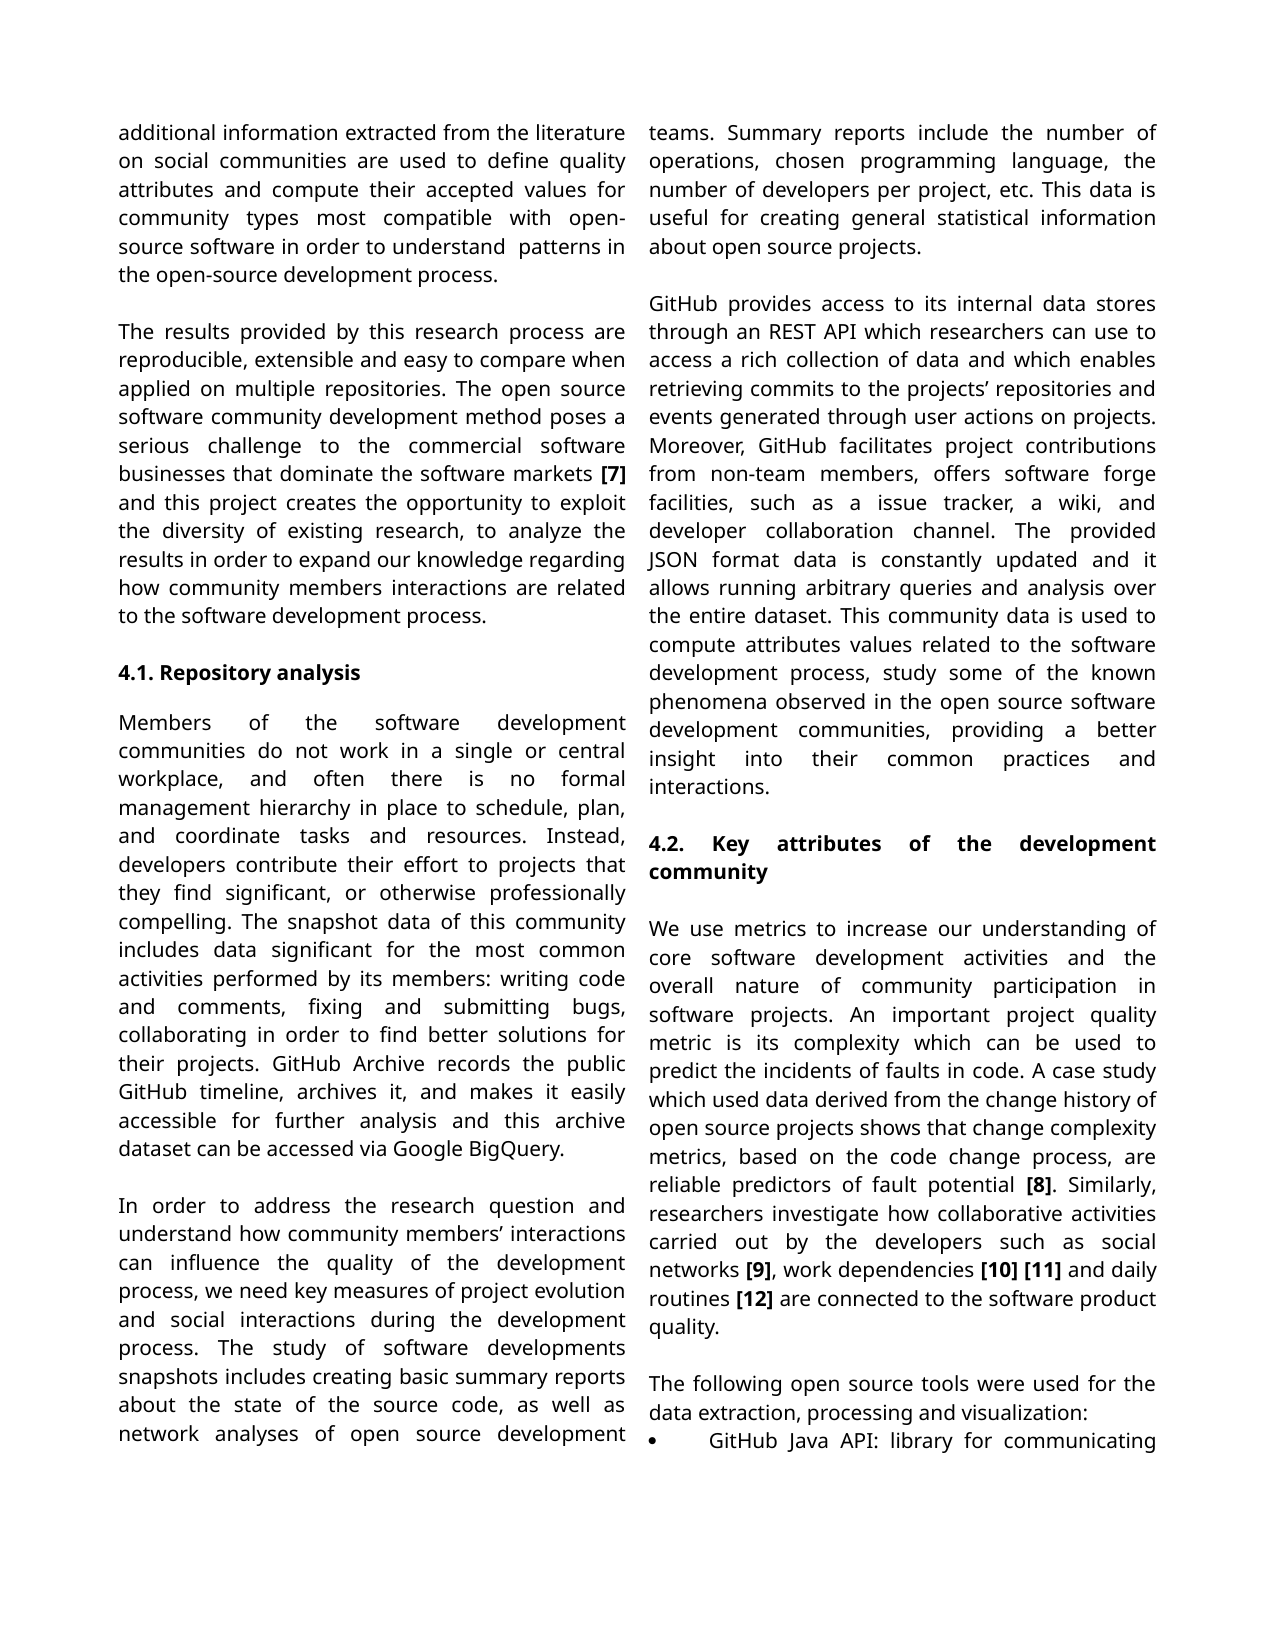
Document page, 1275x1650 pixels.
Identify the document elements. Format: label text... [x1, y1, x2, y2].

subtitle 4.1. Repository analysis [118, 658, 626, 687]
text GitHub provides access to its internal data stores through an REST API which researchers can use to access a rich collection of data and which enables retrieving commits to the projects’ repositories and events generated through user actions on projects. Moreover, GitHub facilitates project contributions from non-team members, offers software forge facilities, such as a issue tracker, a wiki, and developer collaboration channel. The provided JSON format data is constantly updated and it allows running arbitrary queries and analysis over the entire dataset. This community data is used to compute attributes values related to the software development process, study some of the known phenomena observed in the open source software development communities, providing a better insight into their common practices and interactions. [649, 289, 1157, 801]
text Members of the software development communities do not work in a single or central workplace, and often there is no formal management hierarchy in place to schedule, plan, and coordinate tasks and resources. Instead, developers contribute their effort to projects that they find significant, or otherwise professionally compelling. The snapshot data of this community includes data significant for the most common activities performed by its members: writing code and comments, fixing and submitting bugs, collaborating in order to find better solutions for their projects. GitHub Archive records the public GitHub timeline, archives it, and makes it easily accessible for further analysis and this archive dataset can be accessed via Google BigQuery. [118, 708, 626, 1163]
text We use metrics to increase our understanding of core software development activities and the overall nature of community participation in software projects. An important project quality metric is its complexity which can be used to predict the incidents of faults in code. A case study which used data derived from the change history of open source projects shows that change complexity metrics, based on the code change process, are reliable predictors of fault potential [8]. Similarly, researchers investigate how collaborative activities carried out by the developers such as social networks [9], work dependencies [10] [11] and daily routines [12] are connected to the software product quality. [649, 914, 1157, 1341]
text additional information extracted from the literature on social communities are used to define quality attributes and compute their accepted values for community types most compatible with open-source software in order to understand patterns in the open-source development process. [118, 118, 626, 289]
text 4.2. Key attributes of the development community [649, 829, 1157, 886]
text The following open source tools were used for the data extraction, processing and visualization: [649, 1369, 1157, 1426]
list GitHub Java API: library for communicating [649, 1426, 1157, 1455]
text The results provided by this research process are reproducible, extensible and easy to compare when applied on multiple repositories. The open source software community development method poses a serious challenge to the commercial software businesses that dominate the software markets [7] and this project creates the opportunity to exploit the diversity of existing research, to analyze the results in order to expand our knowledge regarding how community members interactions are related to the software development process. [118, 317, 626, 630]
text In order to address the research question and understand how community members’ interactions can influence the quality of the development process, we need key measures of project evolution and social interactions during the development process. The study of software developments snapshots includes creating basic summary reports about the state of the source code, as well as network analyses of open source development [118, 1191, 626, 1447]
text teams. Summary reports include the number of operations, chosen programming language, the number of developers per project, etc. This data is useful for creating general statistical information about open source projects. [649, 118, 1157, 260]
